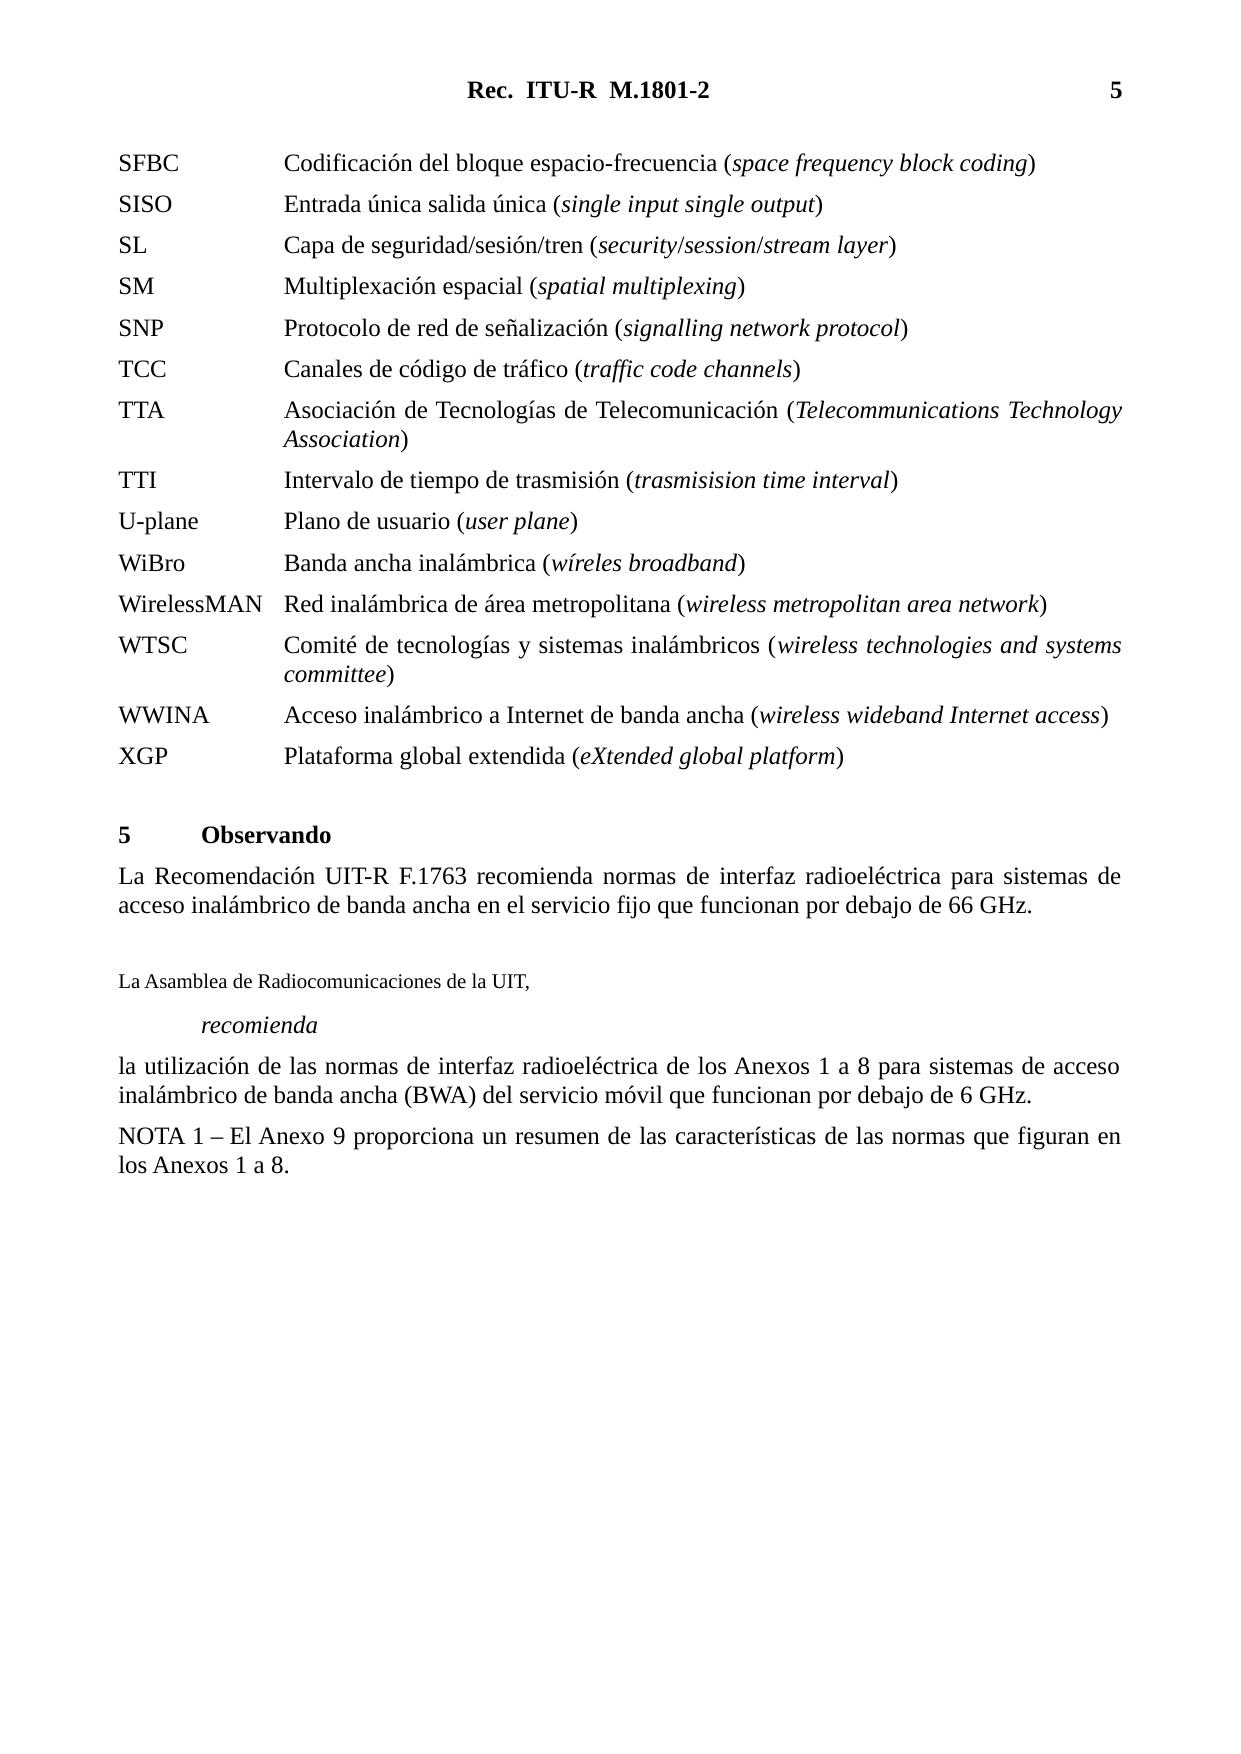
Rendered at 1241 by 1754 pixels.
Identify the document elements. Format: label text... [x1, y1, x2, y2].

text recomienda [201, 1010, 1122, 1038]
text SFBC Codificación del bloque espacio-frecuencia (space frequency block coding) [118, 148, 1122, 176]
text la utilización de las normas de interfaz radioeléctrica de los Anexos 1 a 8 para sistemas de acceso inalámbrico de banda ancha (BWA) del servicio móvil que funcionan por debajo de 6 GHz. [118, 1051, 1122, 1108]
text WWINA Acceso inalámbrico a Internet de banda ancha (wireless wideband Internet access) [118, 700, 1122, 729]
text U-plane Plano de usuario (user plane) [118, 506, 1122, 535]
text TTI Intervalo de tiempo de trasmisión (trasmisision time interval) [118, 465, 1122, 494]
text SNP Protocolo de red de señalización (signalling network protocol) [118, 313, 1122, 341]
text WirelessMAN Red inalámbrica de área metropolitana (wireless metropolitan area network) [118, 589, 1122, 618]
text TTA Asociación de Tecnologías de Telecomunicación (Telecommunications Technology Association) [118, 395, 1122, 453]
subtitle 5 Observando [118, 820, 1122, 849]
text TCC Canales de código de tráfico (traffic code channels) [118, 354, 1122, 383]
text SISO Entrada única salida única (single input single output) [118, 189, 1122, 218]
text WTSC Comité de tecnologías y sistemas inalámbricos (wireless technologies and systems committee) [118, 630, 1122, 688]
title La Asamblea de Radiocomunicaciones de la UIT, [118, 969, 1122, 993]
text WiBro Banda ancha inalámbrica (wíreles broadband) [118, 548, 1122, 576]
text SL Capa de seguridad/sesión/tren (security/session/stream layer) [118, 230, 1122, 259]
text XGP Plataforma global extendida (eXtended global platform) [118, 741, 1122, 770]
text NOTA 1 – El Anexo 9 proporciona un resumen de las características de las normas que figuran en los Anexos 1 a 8. [118, 1121, 1122, 1178]
text La Recomendación UIT-R F.1763 recomienda normas de interfaz radioeléctrica para sistemas de acceso inalámbrico de banda ancha en el servicio fijo que funcionan por debajo de 66 GHz. [118, 861, 1122, 919]
text SM Multiplexación espacial (spatial multiplexing) [118, 271, 1122, 300]
